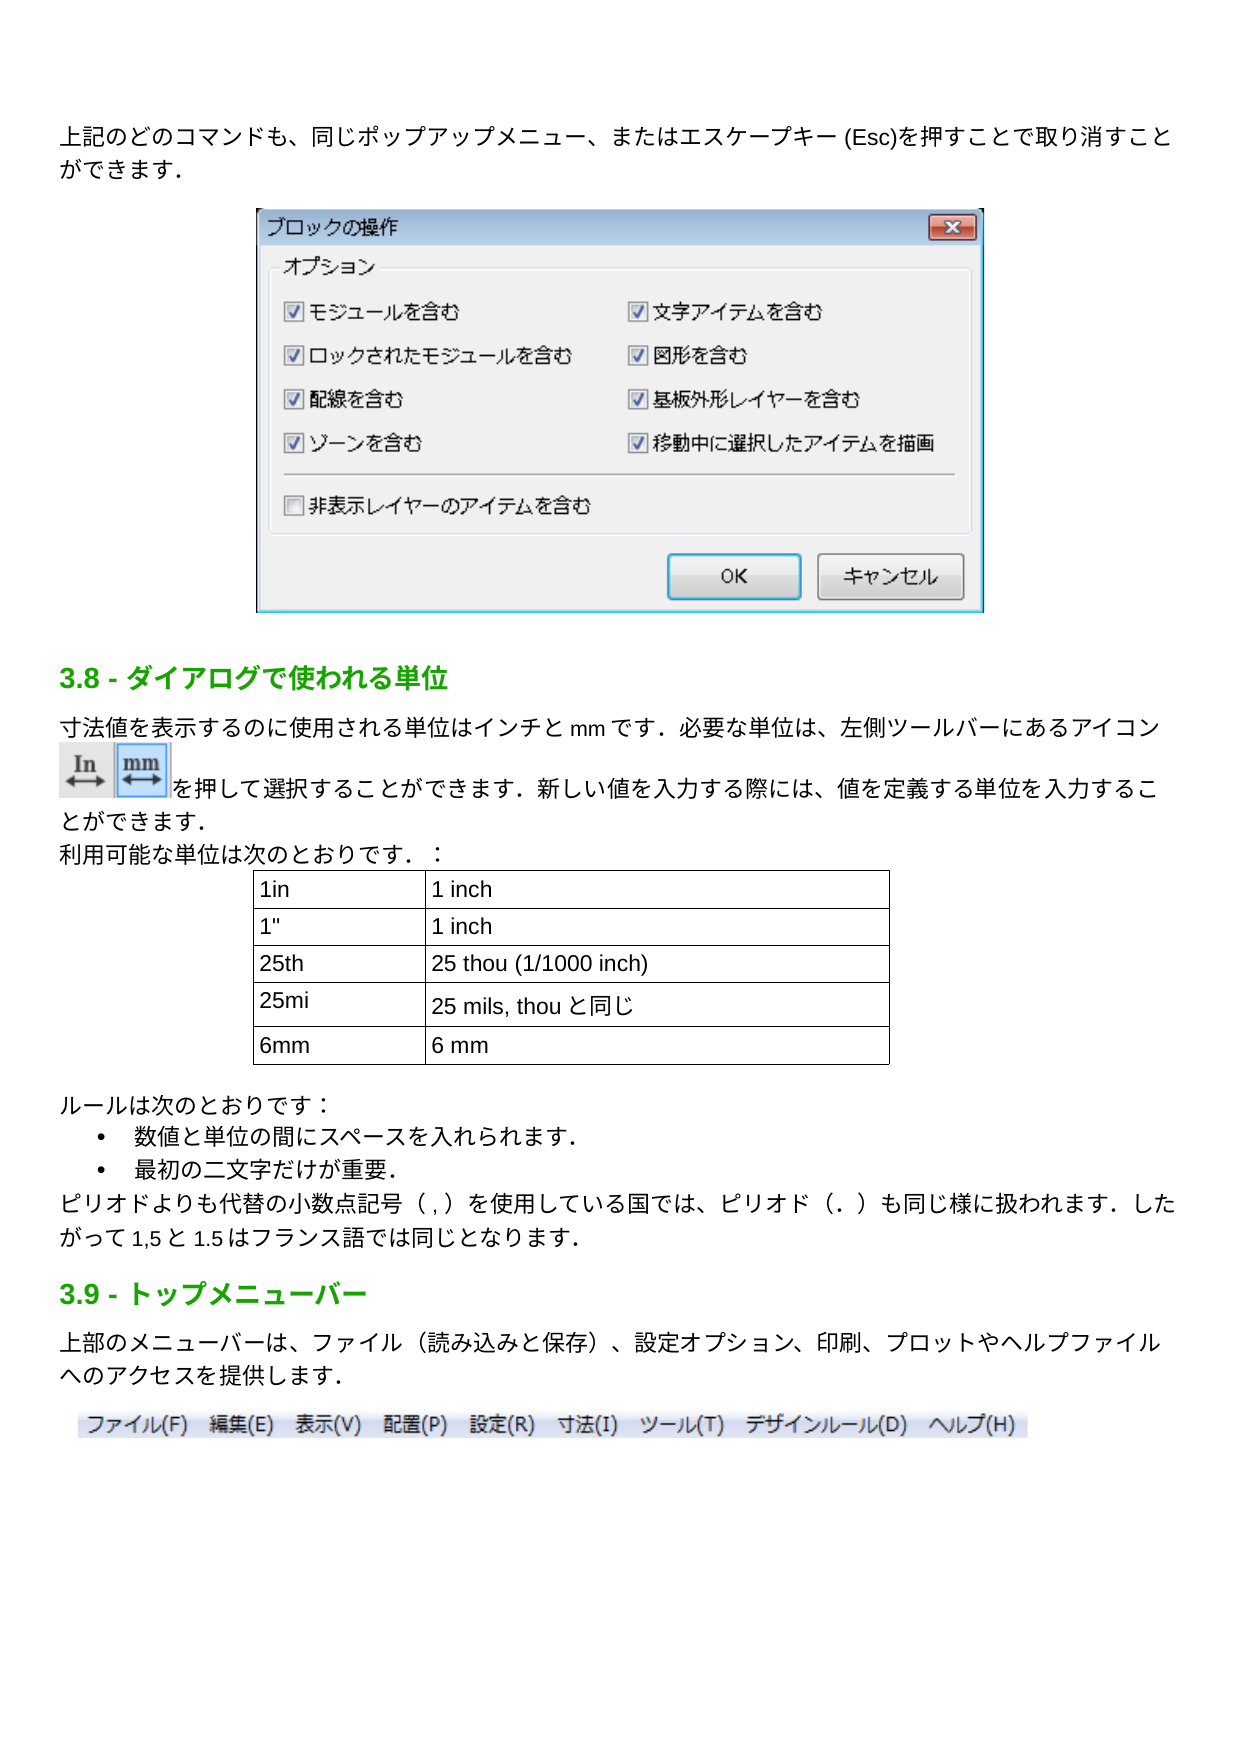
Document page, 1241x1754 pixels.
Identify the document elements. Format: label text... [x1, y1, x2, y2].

subtitle トップメニューバー [59, 1275, 1181, 1312]
text ルールは次のとおりです： [59, 1088, 1181, 1121]
table_cell 1" [254, 909, 425, 944]
table_cell 25 mils, thouと同じ [426, 983, 889, 1026]
table_cell 6mm [254, 1027, 425, 1063]
table_cell 25th [254, 946, 425, 982]
table_cell 25 thou (1/1000 inch) [426, 946, 889, 982]
text ピリオドよりも代替の小数点記号（ , ）を使用している国では、ピリオド（．）も同じ様に扱われます．したがって1,5と1.5はフランス語では同じとなります． [59, 1186, 1181, 1252]
table_cell 25mi [254, 983, 425, 1026]
list 数値と単位の間にスペースを入れられます． [97, 1121, 1181, 1152]
picture [77, 1409, 1028, 1438]
text 上部のメニューバーは、ファイル（読み込みと保存）、設定オプション、印刷、プロットやヘルプファイルへのアクセスを提供します． [59, 1324, 1181, 1391]
list 最初の二文字だけが重要． [97, 1152, 1181, 1186]
table_header 1in [254, 871, 425, 907]
text 寸法値を表示するのに使用される単位はインチとmmです．必要な単位は、左側ツールバーにあるアイコンを押して選択することができます．新しい値を入力する際には、値を定義する単位を入力することができます． [59, 709, 1181, 837]
text 上記のどのコマンドも、同じポップアップメニュー、またはエスケープキー (Esc)を押すことで取り消すことができます． [59, 118, 1181, 184]
table_header 1 inch [426, 871, 889, 907]
subtitle ダイアログで使われる単位 [59, 660, 1181, 697]
table_cell 1 inch [426, 909, 889, 944]
picture [256, 208, 985, 613]
table_cell 6 mm [426, 1027, 889, 1063]
text 利用可能な単位は次のとおりです．： [59, 837, 1181, 870]
